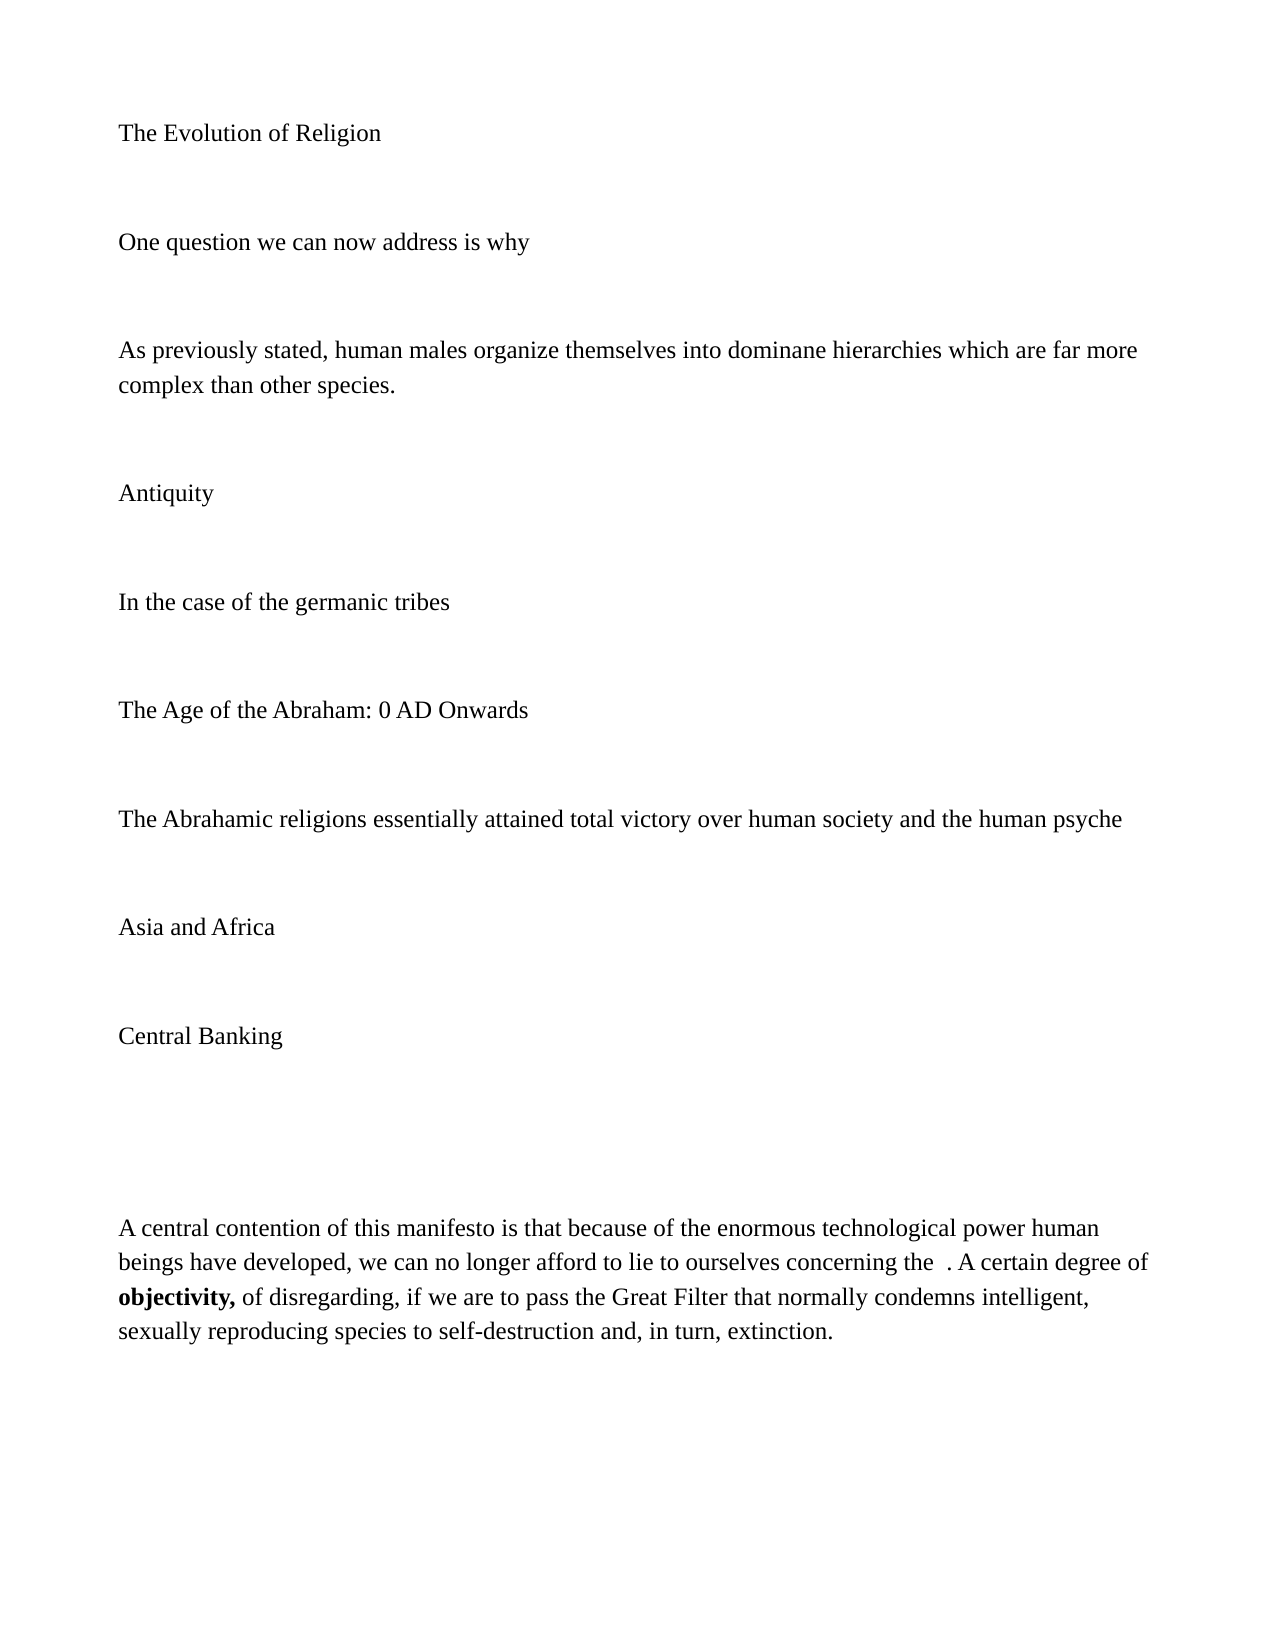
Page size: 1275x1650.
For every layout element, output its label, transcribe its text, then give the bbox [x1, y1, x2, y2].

text The Abrahamic religions essentially attained total victory over human society and the human psyche [118, 804, 1157, 833]
text Antiquity [118, 478, 1157, 507]
text Asia and Africa [118, 912, 1157, 941]
text One question we can now address is why [118, 227, 1157, 255]
text In the case of the germanic tribes [118, 587, 1157, 616]
text The Age of the Abraham: 0 AD Onwards [118, 695, 1157, 724]
text As previously stated, human males organize themselves into dominane hierarchies which are far more complex than other species. [118, 335, 1157, 398]
text The Evolution of Religion [118, 118, 1157, 147]
text A central contention of this manifesto is that because of the enormous technological power human beings have developed, we can no longer afford to lie to ourselves concerning the . A certain degree of objectivity, of disregarding, if we are to pass the Great Filter that normally condemns intelligent, sexually reproducing species to self-destruction and, in turn, extinction. [118, 1213, 1157, 1345]
text Central Banking [118, 1021, 1157, 1050]
